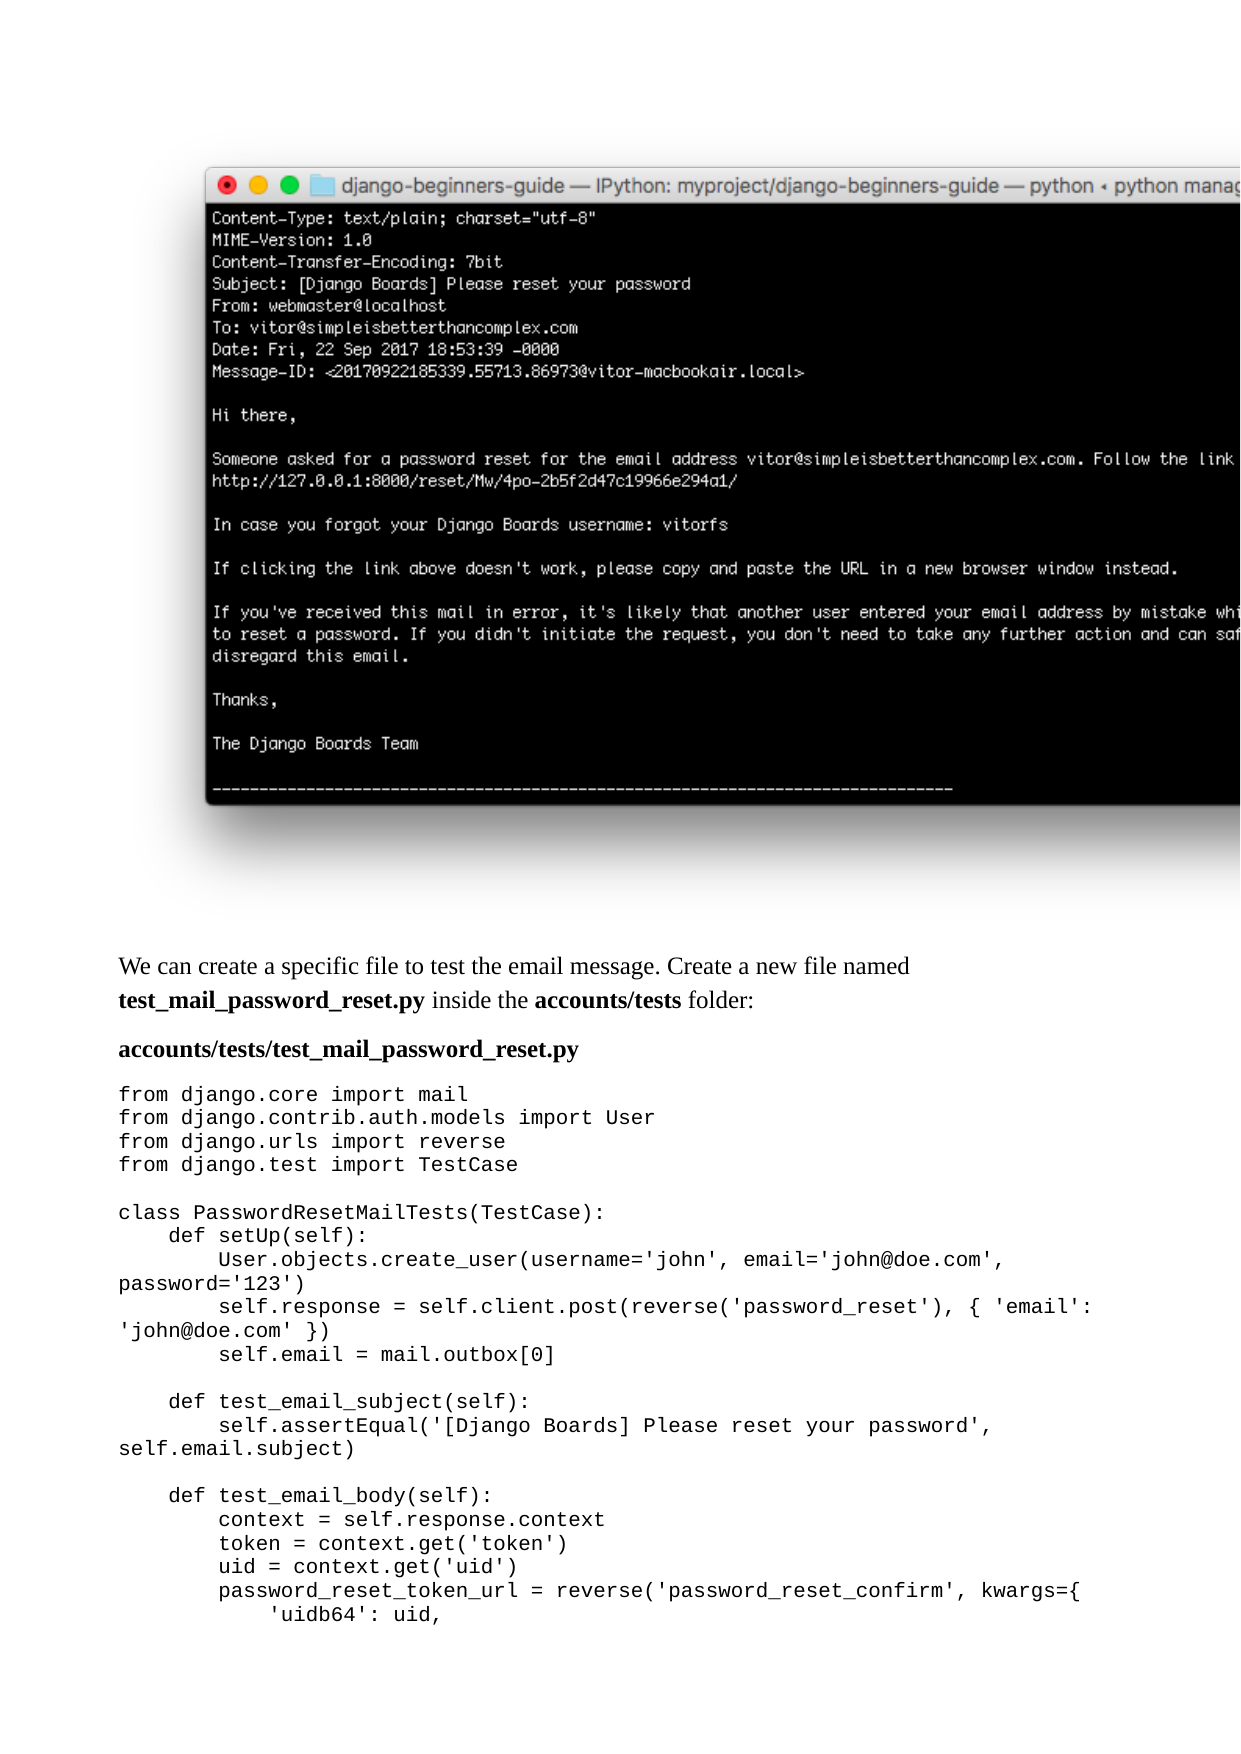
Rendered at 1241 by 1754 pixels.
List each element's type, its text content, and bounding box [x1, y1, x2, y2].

text self.response = self.client.post(reverse('password_reset'), { 'email': 'john@doe.com' }) [118, 1296, 1122, 1344]
text from django.test import TestCase [118, 1154, 1122, 1178]
text uid = context.get('uid') [118, 1556, 1122, 1580]
text context = self.response.context [118, 1509, 1122, 1533]
text from django.contrib.auth.models import User [118, 1107, 1122, 1131]
text def setUp(self): [118, 1225, 1122, 1249]
text self.assertEqual('[Django Boards] Please reset your password', self.email.subject) [118, 1414, 1122, 1462]
text from django.core import mail [118, 1083, 1122, 1107]
text password_reset_token_url = reverse('password_reset_confirm', kwargs={ [118, 1580, 1122, 1604]
text def test_email_body(self): [118, 1486, 1122, 1509]
text self.email = mail.outbox[0] [118, 1344, 1122, 1367]
text 'uidb64': uid, [118, 1604, 1122, 1627]
text accounts/tests/test_mail_password_reset.py [118, 1034, 1122, 1063]
text from django.urls import reverse [118, 1131, 1122, 1154]
text We can create a specific file to test the email message. Create a new file named test_mail_password_reset.py inside the accounts/tests folder: [118, 951, 1122, 1014]
picture [118, 118, 1241, 931]
text User.objects.create_user(username='john', email='john@doe.com', password='123') [118, 1249, 1122, 1296]
text class PasswordResetMailTests(TestCase): [118, 1202, 1122, 1225]
text def test_email_subject(self): [118, 1391, 1122, 1414]
text token = context.get('token') [118, 1533, 1122, 1556]
